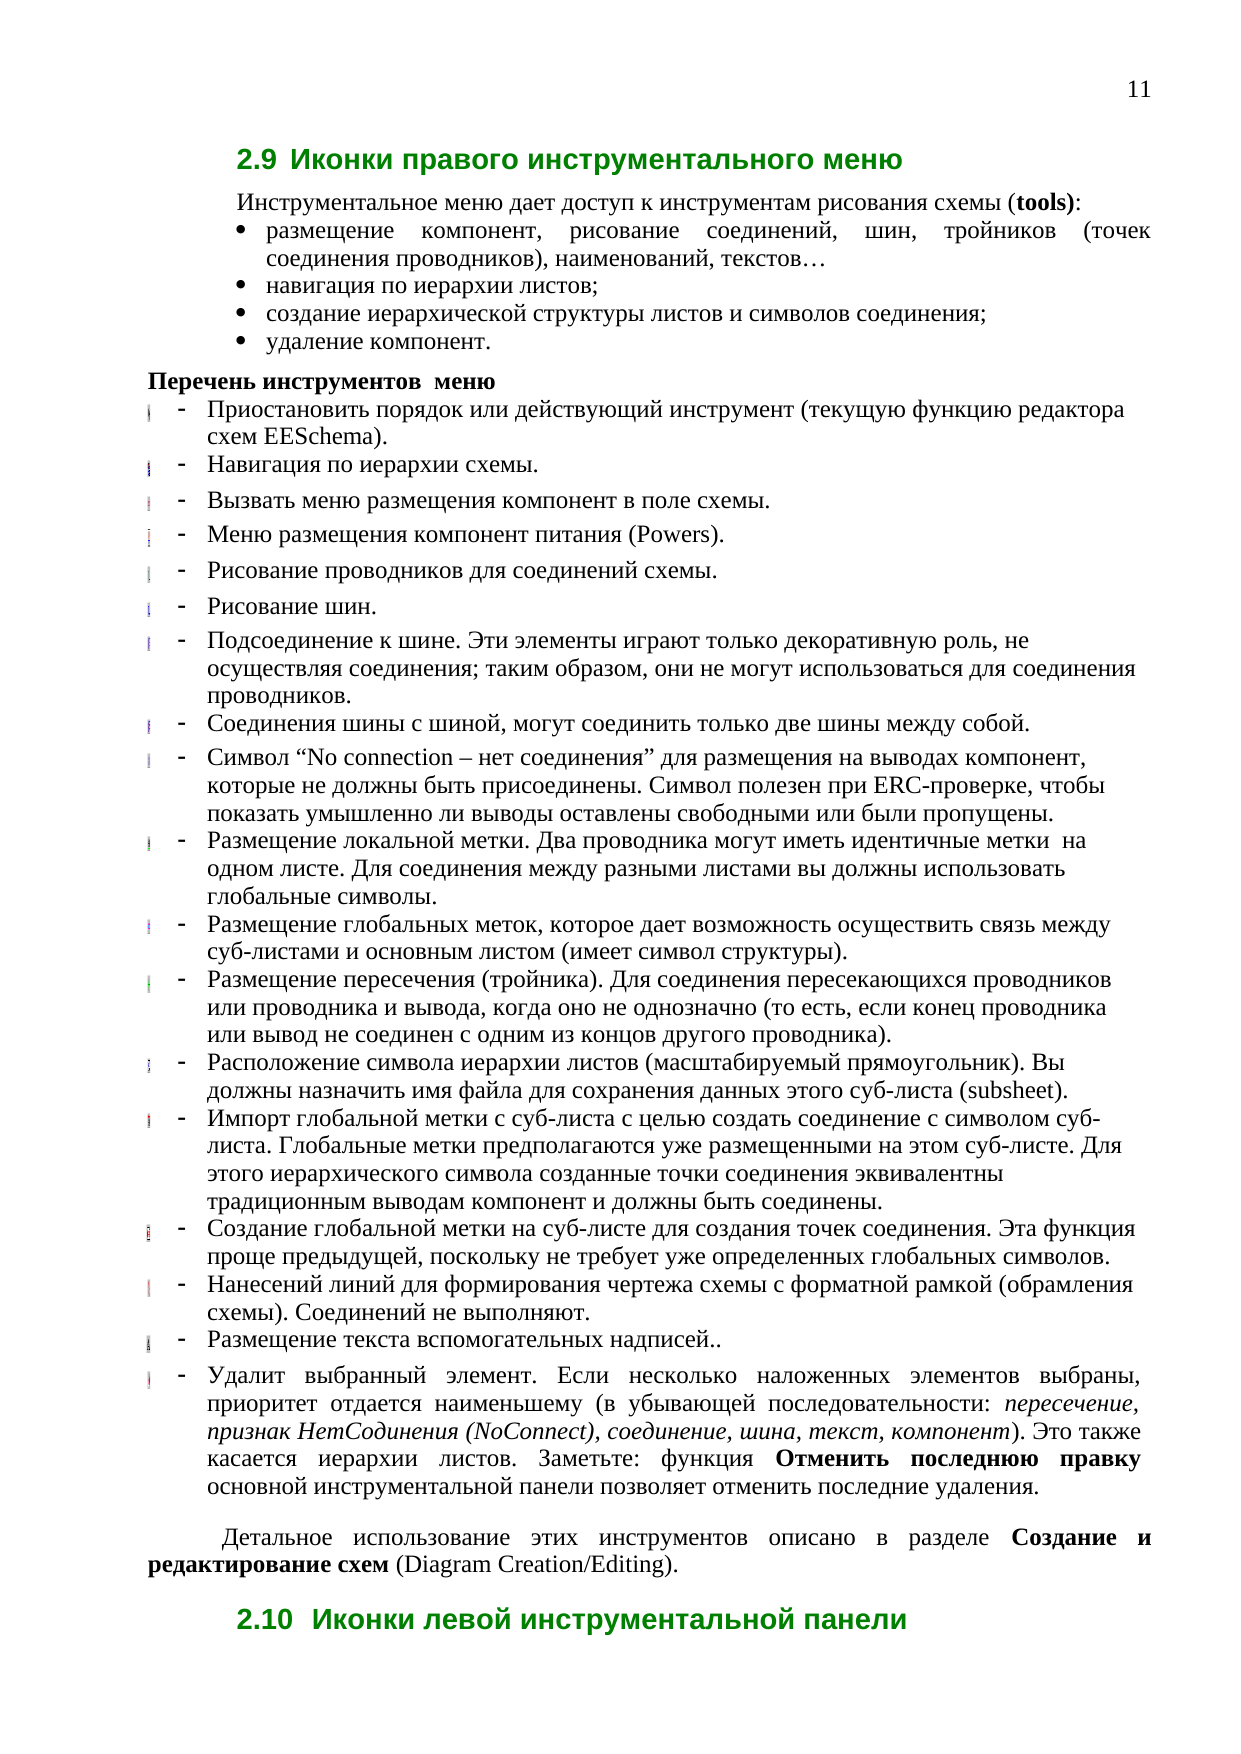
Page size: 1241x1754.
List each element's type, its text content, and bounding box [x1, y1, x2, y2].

table_cell [167, 486, 178, 520]
table_cell Меню размещения компонент питания (Powers). [178, 520, 1152, 556]
table_cell [118, 1325, 129, 1361]
table_cell [118, 1048, 178, 1104]
table_cell [118, 1361, 178, 1510]
table_cell [118, 1215, 178, 1270]
table_cell [118, 626, 178, 709]
table_cell Размещение текста вспомогательных надписей.. [178, 1325, 1152, 1361]
table_cell Размещение локальной метки. Два проводника могут иметь идентичные метки на одном листе. Для соединения между разными листами вы должны использовать глобальные символы. [178, 827, 1152, 910]
table_cell [118, 965, 178, 1048]
table_cell Размещение глобальных меток, которое дает возможность осуществить связь между суб-листами и основным листом (имеет символ структуры). [178, 910, 1152, 965]
text Перечень инструментов меню [148, 367, 1152, 395]
table_cell [118, 1270, 178, 1325]
list удаление компонент. [236, 327, 1152, 354]
table_cell [118, 910, 178, 965]
table_cell Создание глобальной метки на суб-листе для создания точек соединения. Эта функция проще предыдущей, поскольку не требует уже определенных глобальных символов. [178, 1215, 1152, 1270]
table_cell Удалит выбранный элемент. Если несколько наложенных элементов выбраны, приоритет отдается наименьшему (в убывающей последовательности: пересечение, признак НетСодинения (NoConnect), соединение, шина, текст, компонент). Это также касается иерархии листов. Заметьте: функция Отменить последнюю правку основной инструментальной панели позволяет отменить последние удаления. [178, 1361, 1152, 1510]
list создание иерархической структуры листов и символов соединения; [236, 299, 1152, 327]
table_cell Символ “No connection – нет соединения” для размещения на выводах компонент, которые не должны быть присоединены. Символ полезен при ERC-проверке, чтобы показать умышленно ли выводы оставлены свободными или были пропущены. [178, 744, 1152, 827]
table_cell [118, 520, 131, 556]
table_cell [167, 592, 178, 626]
table_cell Соединения шины с шиной, могут соединить только две шины между собой. [178, 709, 1152, 743]
table_cell [167, 709, 178, 743]
table_cell [167, 520, 178, 556]
table_cell Навигация по иерархии схемы. [178, 450, 1152, 486]
table_cell Нанесений линий для формирования чертежа схемы с форматной рамкой (обрамления схемы). Соединений не выполняют. [178, 1270, 1152, 1325]
table_cell [118, 1104, 178, 1214]
list навигация по иерархии листов; [236, 271, 1152, 299]
table_cell Размещение пересечения (тройника). Для соединения пересекающихся проводников или проводника и вывода, когда оно не однозначно (то есть, если конец проводника или вывод не соединен с одним из концов другого проводника). [178, 965, 1152, 1048]
table_cell [167, 1325, 178, 1361]
table_cell Подсоединение к шине. Эти элементы играют только декоративную роль, не осуществляя соединения; таким образом, они не могут использоваться для соединения проводников. [178, 626, 1152, 709]
table_cell Вызвать меню размещения компонент в поле схемы. [178, 486, 1152, 520]
text Инструментальное меню дает доступ к инструментам рисования схемы (tools): [148, 188, 1152, 216]
table_cell Импорт глобальной метки с суб-листа с целью создать соединение с символом суб-листа. Глобальные метки предполагаются уже размещенными на этом суб-листе. Для этого иерархического символа созданные точки соединения эквивалентны традиционным выводам компонент и должны быть соединены. [178, 1104, 1152, 1214]
table_cell [118, 709, 131, 743]
table_cell [118, 592, 131, 626]
table_cell [118, 827, 178, 910]
list размещение компонент, рисование соединений, шин, тройников (точек соединения проводников), наименований, текстов… [236, 216, 1152, 271]
picture [147, 529, 151, 547]
table_cell [118, 486, 131, 520]
table_cell Рисование шин. [178, 592, 1152, 626]
table_cell [118, 744, 178, 827]
table_header Приостановить порядок или действующий инструмент (текущую функцию редактора схем EESchema). [178, 395, 1152, 450]
table_cell [118, 556, 131, 592]
table_cell [167, 450, 178, 486]
table_header [118, 395, 178, 450]
table_cell [118, 450, 131, 486]
text Детальное использование этих инструментов описано в разделе Создание и редактирование схем (Diagram Creation/Editing). [148, 1523, 1152, 1578]
table_cell [167, 556, 178, 592]
table_cell Расположение символа иерархии листов (масштабируемый прямоугольник). Вы должны назначить имя файла для сохранения данных этого суб-листа (subsheet). [178, 1048, 1152, 1104]
subtitle Иконки левой инструментальной панели [236, 1603, 1152, 1636]
table_cell Рисование проводников для соединений схемы. [178, 556, 1152, 592]
subtitle Иконки правого инструментального меню [236, 143, 1152, 176]
